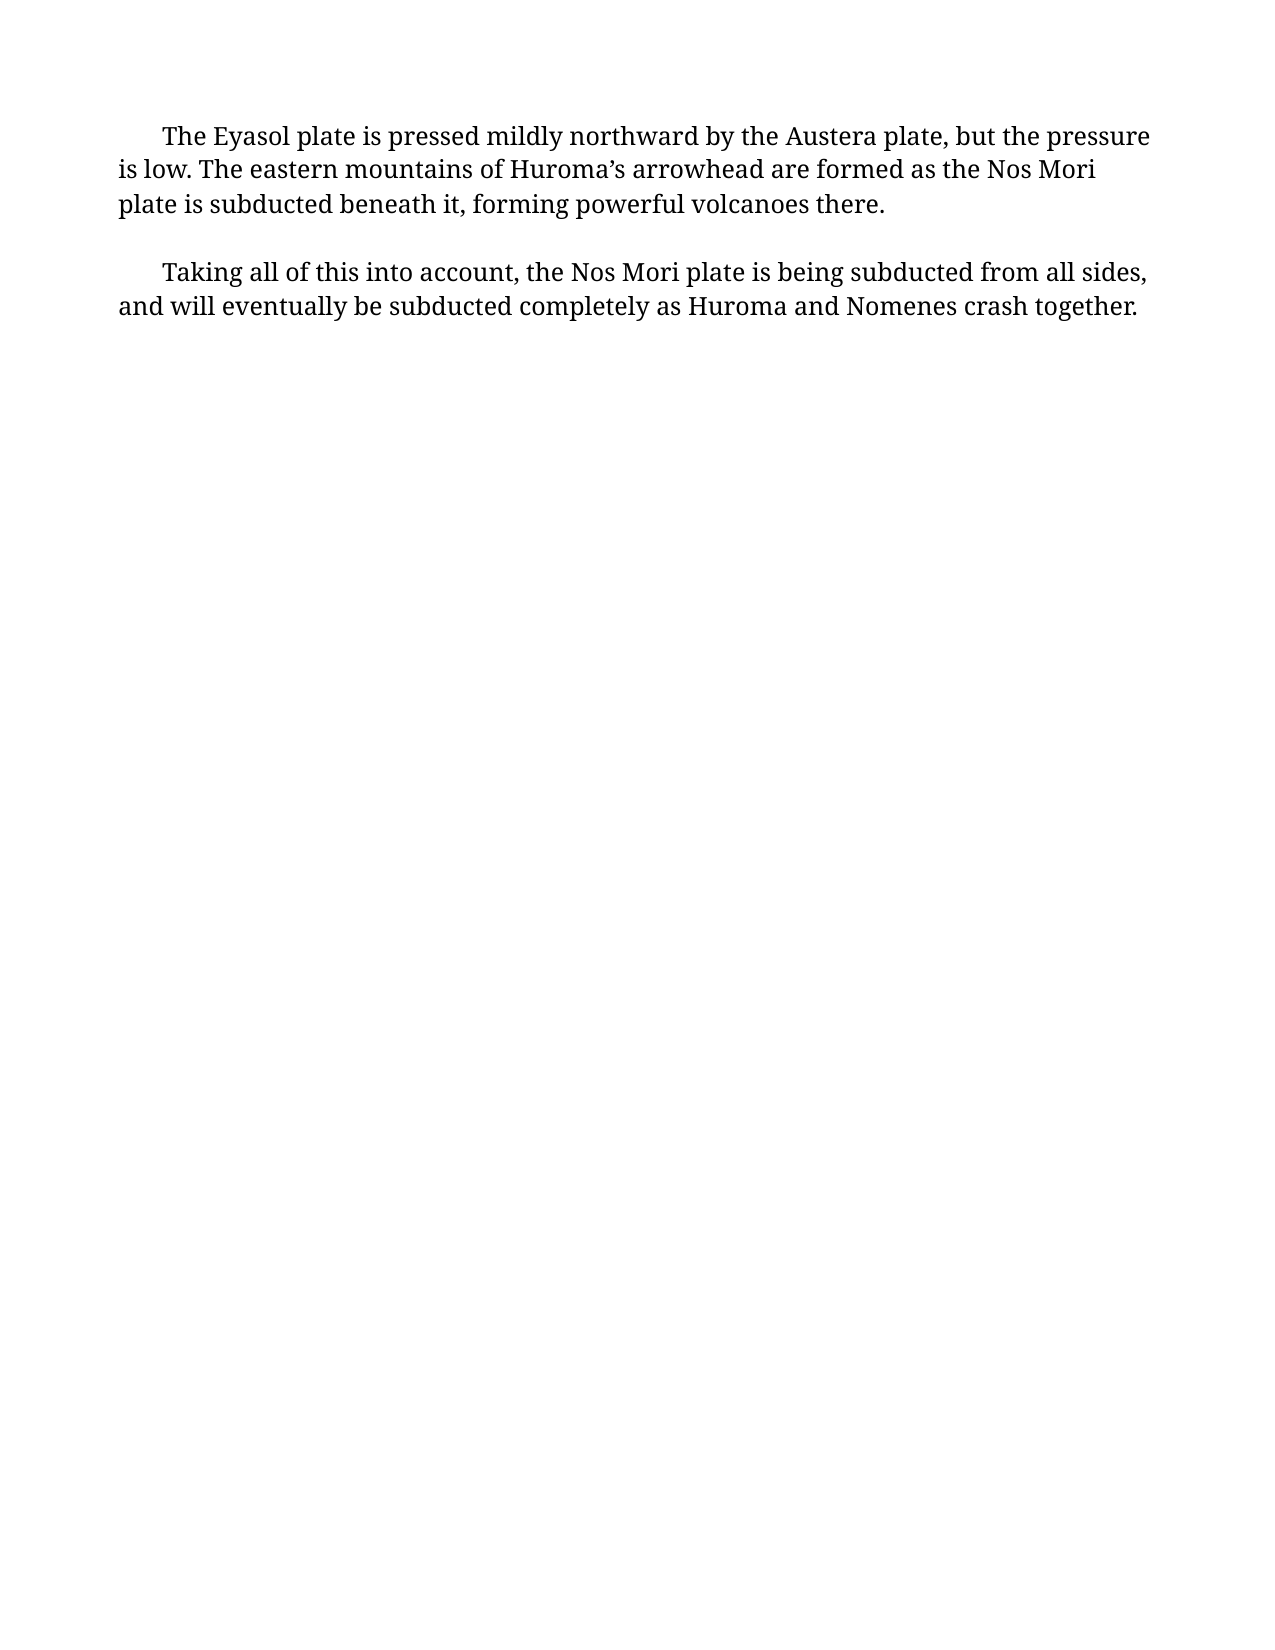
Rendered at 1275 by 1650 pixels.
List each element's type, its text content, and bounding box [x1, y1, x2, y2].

text The Eyasol plate is pressed mildly northward by the Austera plate, but the pressure is low. The eastern mountains of Huroma’s arrowhead are formed as the Nos Mori plate is subducted beneath it, forming powerful volcanoes there. [118, 118, 1157, 220]
text Taking all of this into account, the Nos Mori plate is being subducted from all sides, and will eventually be subducted completely as Huroma and Nomenes crash together. [118, 254, 1157, 322]
